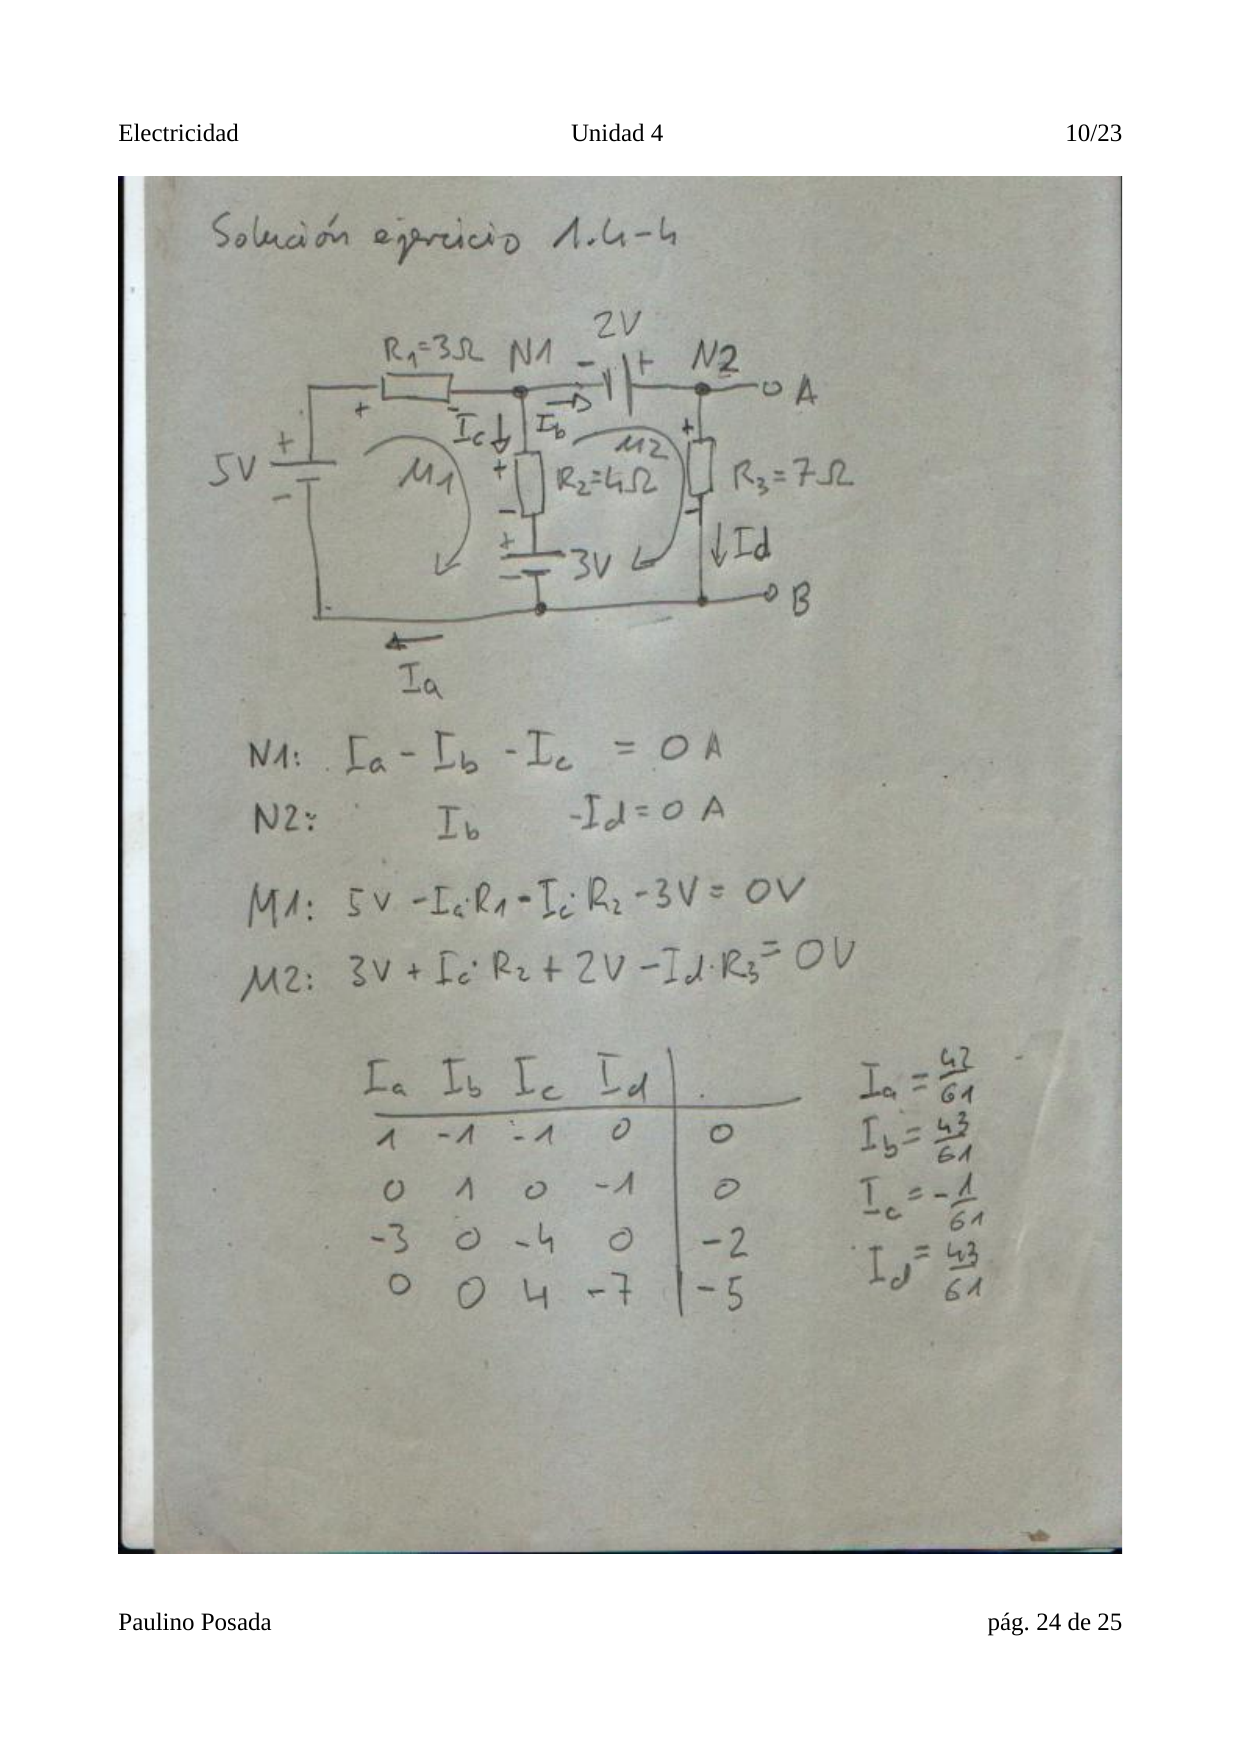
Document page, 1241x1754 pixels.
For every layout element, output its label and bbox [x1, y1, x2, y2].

picture [118, 176, 1123, 1554]
